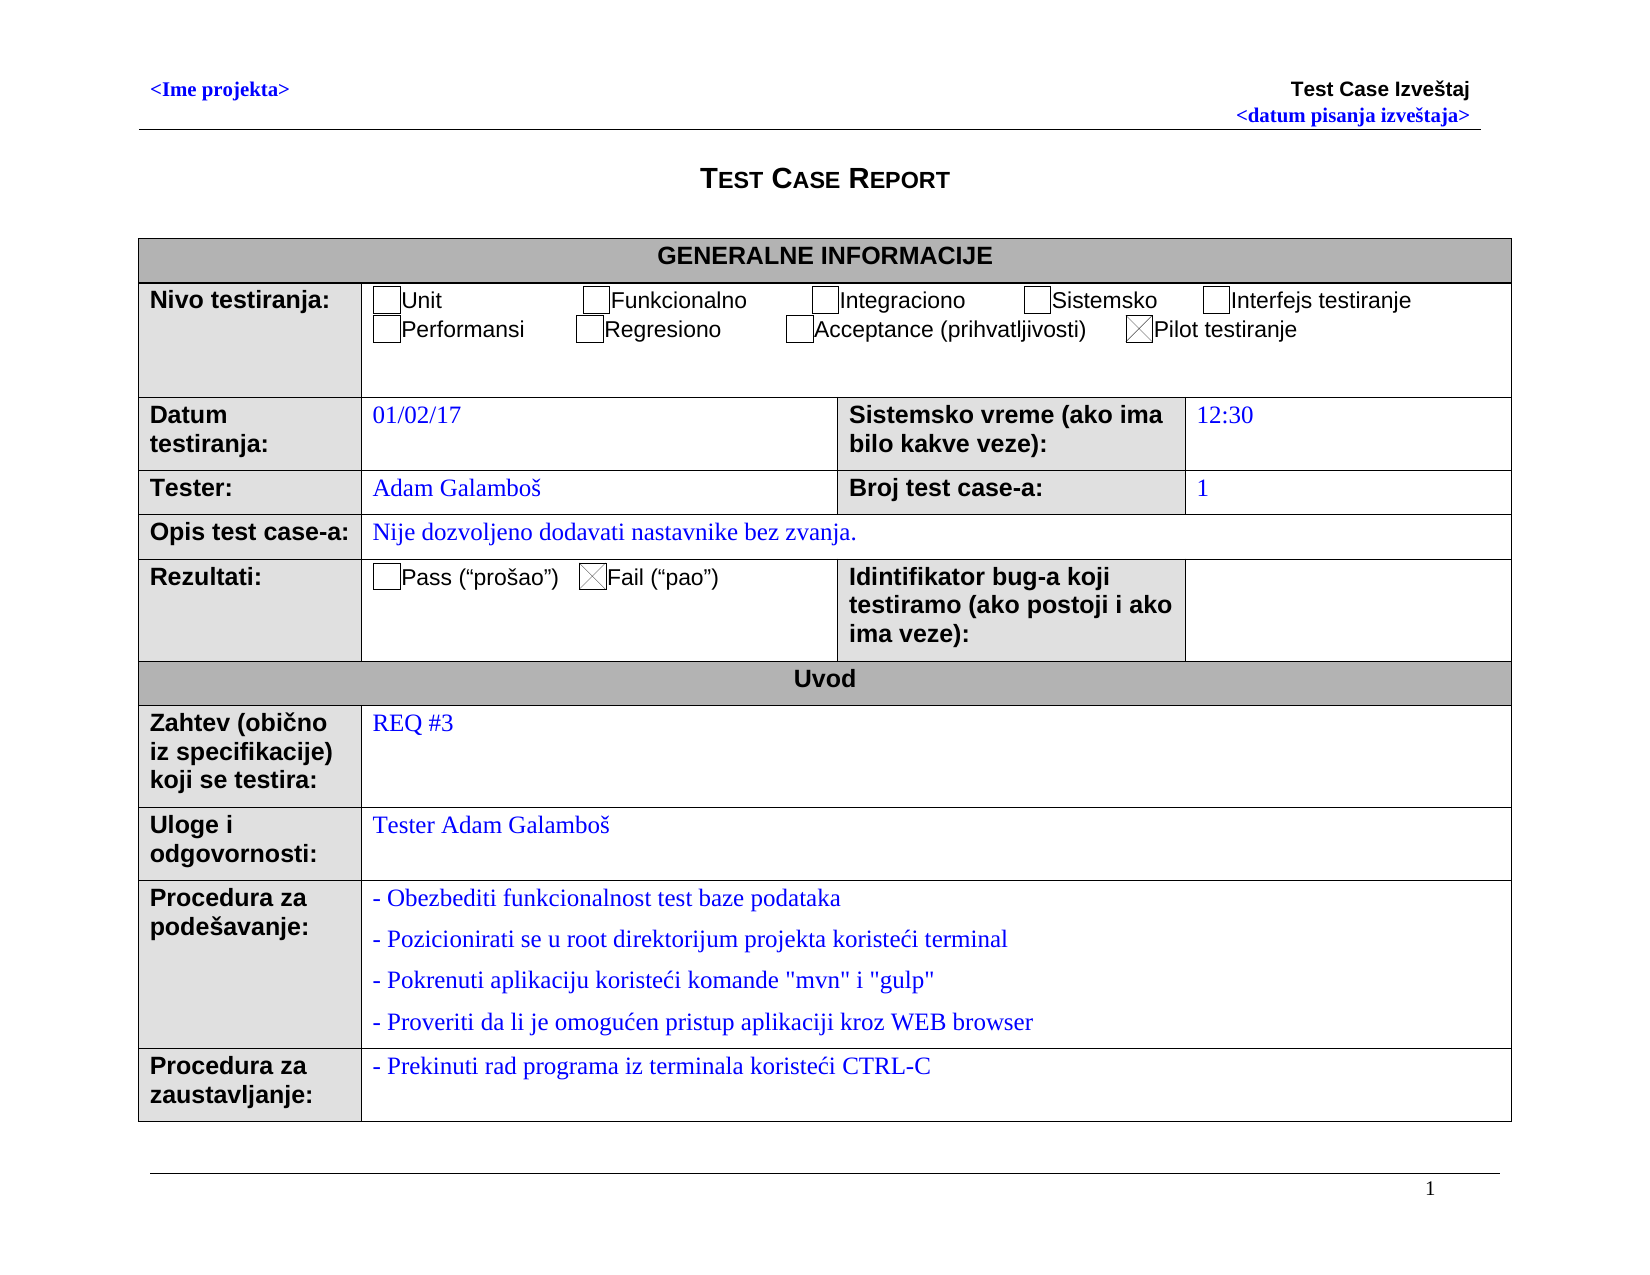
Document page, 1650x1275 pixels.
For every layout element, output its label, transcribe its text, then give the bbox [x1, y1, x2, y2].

table_cell REQ #3 [362, 706, 1511, 807]
table_cell Nivo testiranja: [139, 284, 361, 397]
table_cell 01/02/17 [362, 398, 837, 470]
table_cell - Obezbediti funkcionalnost test baze podataka - Pozicionirati se u root direktorijum projekta koristeći terminal - Pokrenuti aplikaciju koristeći komande "mvn" i "gulp" - Proveriti da li je omogućen pristup aplikaciji kroz WEB browser [362, 881, 1511, 1048]
table_cell Adam Galamboš [362, 471, 837, 514]
table_cell Datum testiranja: [139, 398, 361, 470]
table_cell Zahtev (obično iz specifikacije) koji se testira: [139, 706, 361, 807]
table_cell Broj test case-a: [838, 471, 1185, 514]
table_cell Tester: [139, 471, 361, 514]
table_cell Procedura za zaustavljanje: [139, 1049, 361, 1121]
table_cell Opis test case-a: [139, 515, 361, 559]
table_cell [1186, 560, 1511, 661]
table_cell Unit Funkcionalno Integraciono Sistemsko Interfejs testiranje Performansi Regresiono Acceptance (prihvatljivosti) Pilot testiranje [362, 284, 1511, 397]
table_cell 1 [1186, 471, 1511, 514]
table_cell Uvod [139, 662, 1511, 705]
table_cell Uloge i odgovornosti: [139, 808, 361, 880]
table_cell 12:30 [1186, 398, 1511, 470]
table_cell - Prekinuti rad programa iz terminala koristeći CTRL-C [362, 1049, 1511, 1121]
table_cell Nije dozvoljeno dodavati nastavnike bez zvanja. [362, 515, 1511, 559]
table_cell Procedura za podešavanje: [139, 881, 361, 1048]
table_cell Sistemsko vreme (ako ima bilo kakve veze): [838, 398, 1185, 470]
subtitle Test Case Report [150, 161, 1500, 195]
table_cell Rezultati: [139, 560, 361, 661]
table_cell Idintifikator bug-a koji testiramo (ako postoji i ako ima veze): [838, 560, 1185, 661]
table_header GENERALNE INFORMACIJE [139, 239, 1511, 282]
table_cell Pass (“prošao”) Fail (“pao”) [362, 560, 837, 661]
table_cell Tester Adam Galamboš [362, 808, 1511, 880]
